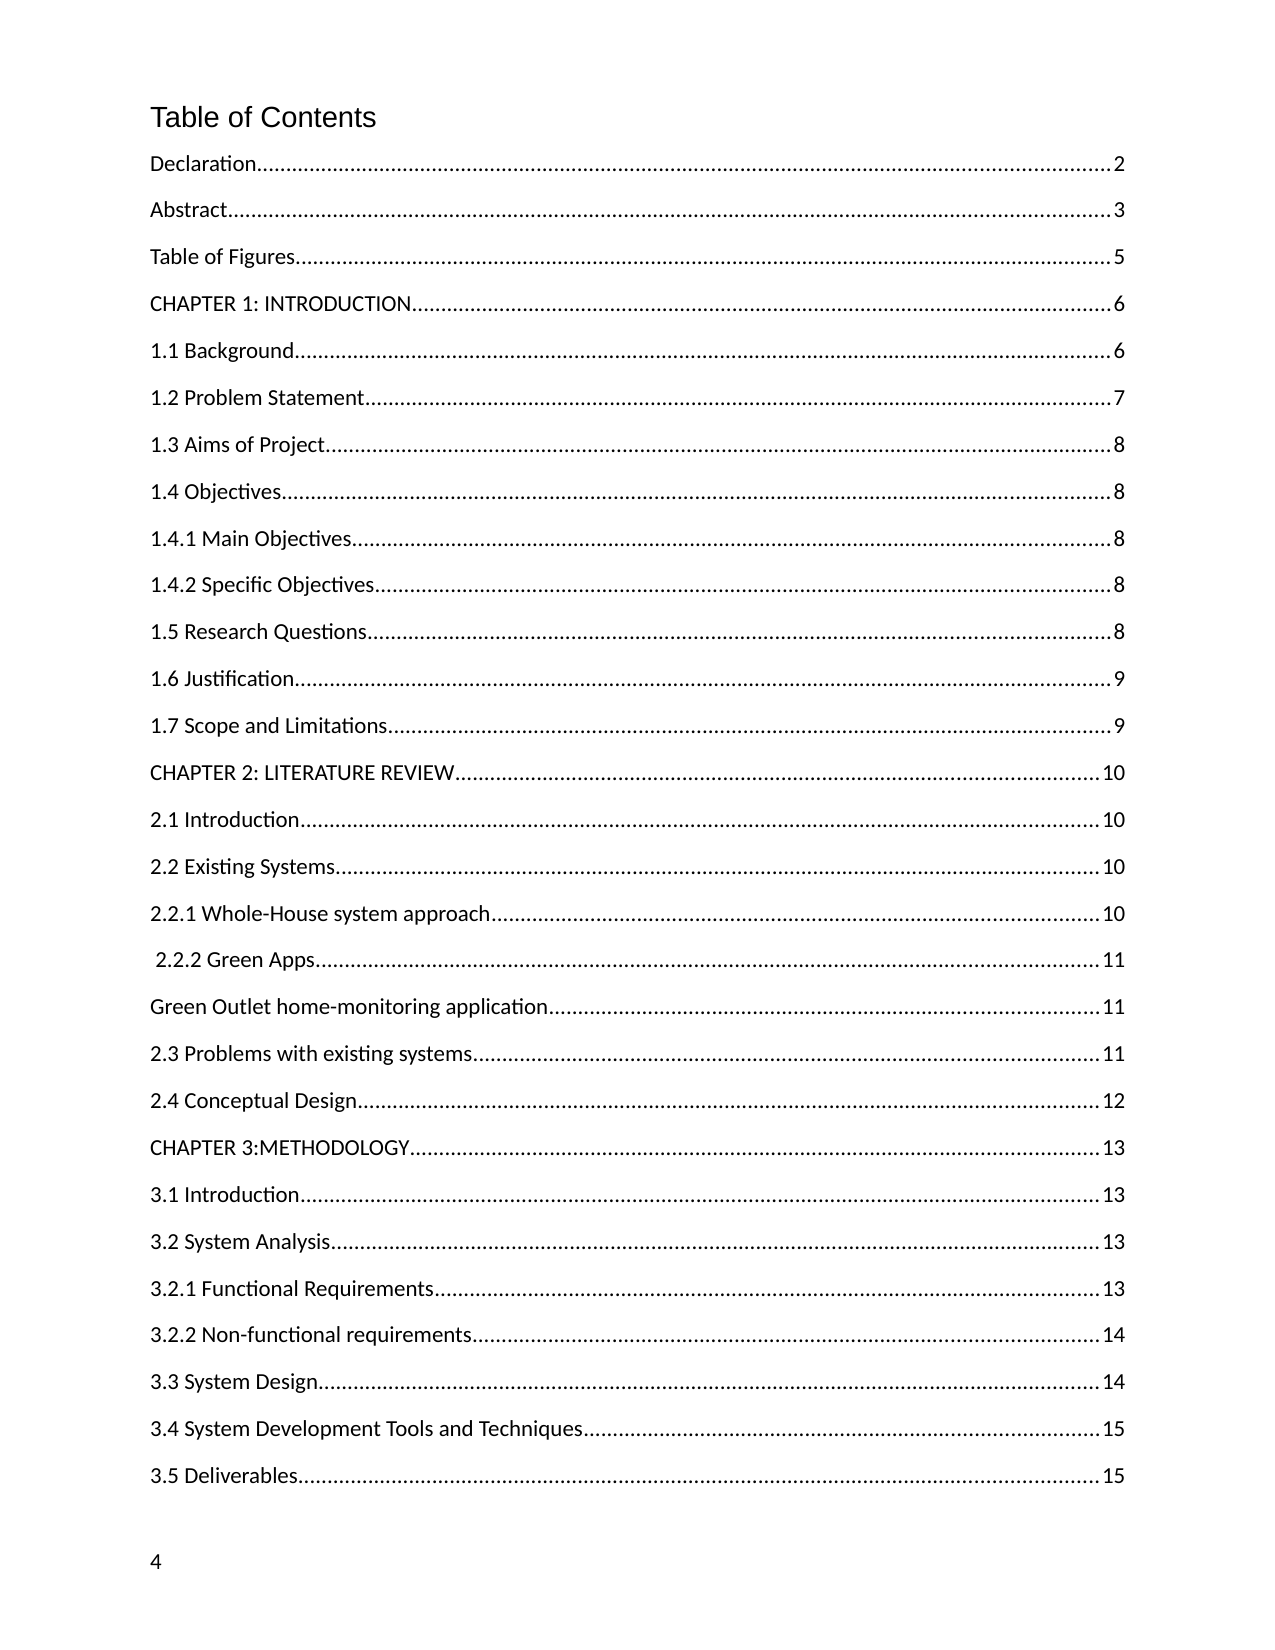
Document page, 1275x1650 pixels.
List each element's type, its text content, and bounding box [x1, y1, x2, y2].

text 1.3 Aims of Project 8 [150, 430, 1125, 458]
text 2.2.2 Green Apps 11 [150, 946, 1125, 973]
text 3.1 Introduction 13 [150, 1180, 1125, 1208]
text Abstract 3 [150, 196, 1125, 223]
text 1.4.2 Specific Objectives 8 [150, 571, 1125, 598]
text 1.1 Background 6 [150, 336, 1125, 364]
text 1.5 Research Questions 8 [150, 617, 1125, 645]
text 3.3 System Design 14 [150, 1367, 1125, 1395]
text 2.1 Introduction 10 [150, 805, 1125, 833]
subtitle Table of Contents [150, 100, 1125, 133]
text 1.7 Scope and Limitations 9 [150, 711, 1125, 739]
text 2.3 Problems with existing systems 11 [150, 1039, 1125, 1067]
text CHAPTER 1: INTRODUCTION 6 [150, 289, 1125, 317]
text 3.4 System Development Tools and Techniques 15 [150, 1414, 1125, 1442]
text 1.6 Justification 9 [150, 664, 1125, 692]
text 2.4 Conceptual Design 12 [150, 1086, 1125, 1114]
text 3.2.1 Functional Requirements 13 [150, 1274, 1125, 1302]
text 2.2 Existing Systems 10 [150, 852, 1125, 880]
text Table of Figures 5 [150, 242, 1125, 270]
text 3.2.2 Non-functional requirements 14 [150, 1321, 1125, 1348]
text 1.2 Problem Statement 7 [150, 383, 1125, 411]
text 3.5 Deliverables 15 [150, 1461, 1125, 1489]
text 1.4 Objectives 8 [150, 477, 1125, 505]
text CHAPTER 3:METHODOLOGY 13 [150, 1133, 1125, 1161]
text 2.2.1 Whole-House system approach 10 [150, 899, 1125, 927]
text 3.2 System Analysis 13 [150, 1227, 1125, 1255]
text 1.4.1 Main Objectives 8 [150, 524, 1125, 552]
text CHAPTER 2: LITERATURE REVIEW 10 [150, 758, 1125, 786]
text Declaration 2 [150, 149, 1125, 177]
text Green Outlet home-monitoring application 11 [150, 992, 1125, 1020]
